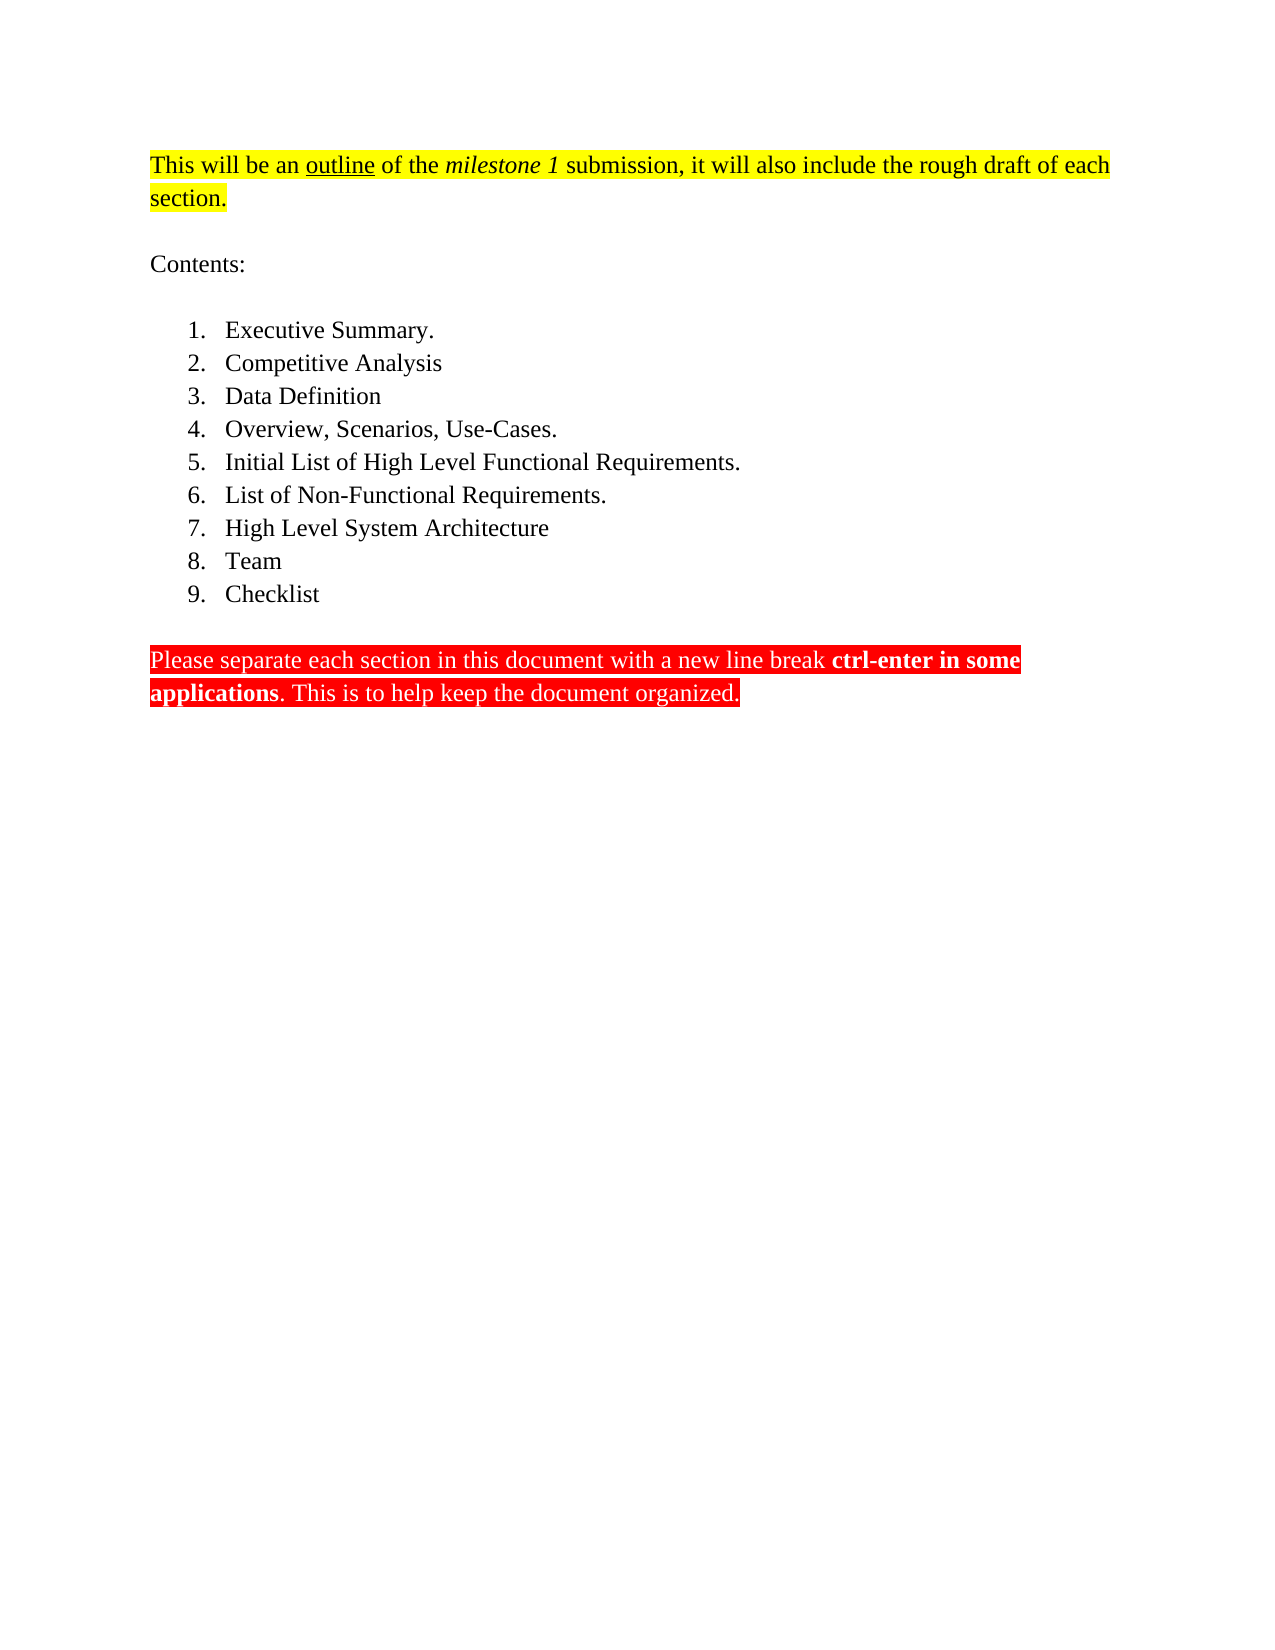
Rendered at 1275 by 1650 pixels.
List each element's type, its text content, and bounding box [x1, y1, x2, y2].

list Initial List of High Level Functional Requirements. [187, 447, 1125, 476]
text This will be an outline of the milestone 1 submission, it will also include the rough draft of each section. [150, 150, 1125, 212]
list Competitive Analysis [187, 348, 1125, 377]
list Team [187, 546, 1125, 575]
list Overview, Scenarios, Use-Cases. [187, 414, 1125, 443]
list List of Non-Functional Requirements. [187, 480, 1125, 509]
text Contents: [150, 249, 1125, 278]
list Data Definition [187, 381, 1125, 410]
text Please separate each section in this document with a new line break ctrl-enter in some applications. This is to help keep the document organized. [150, 645, 1125, 707]
list Executive Summary. [187, 315, 1125, 344]
list High Level System Architecture [187, 513, 1125, 542]
list Checklist [187, 579, 1125, 608]
